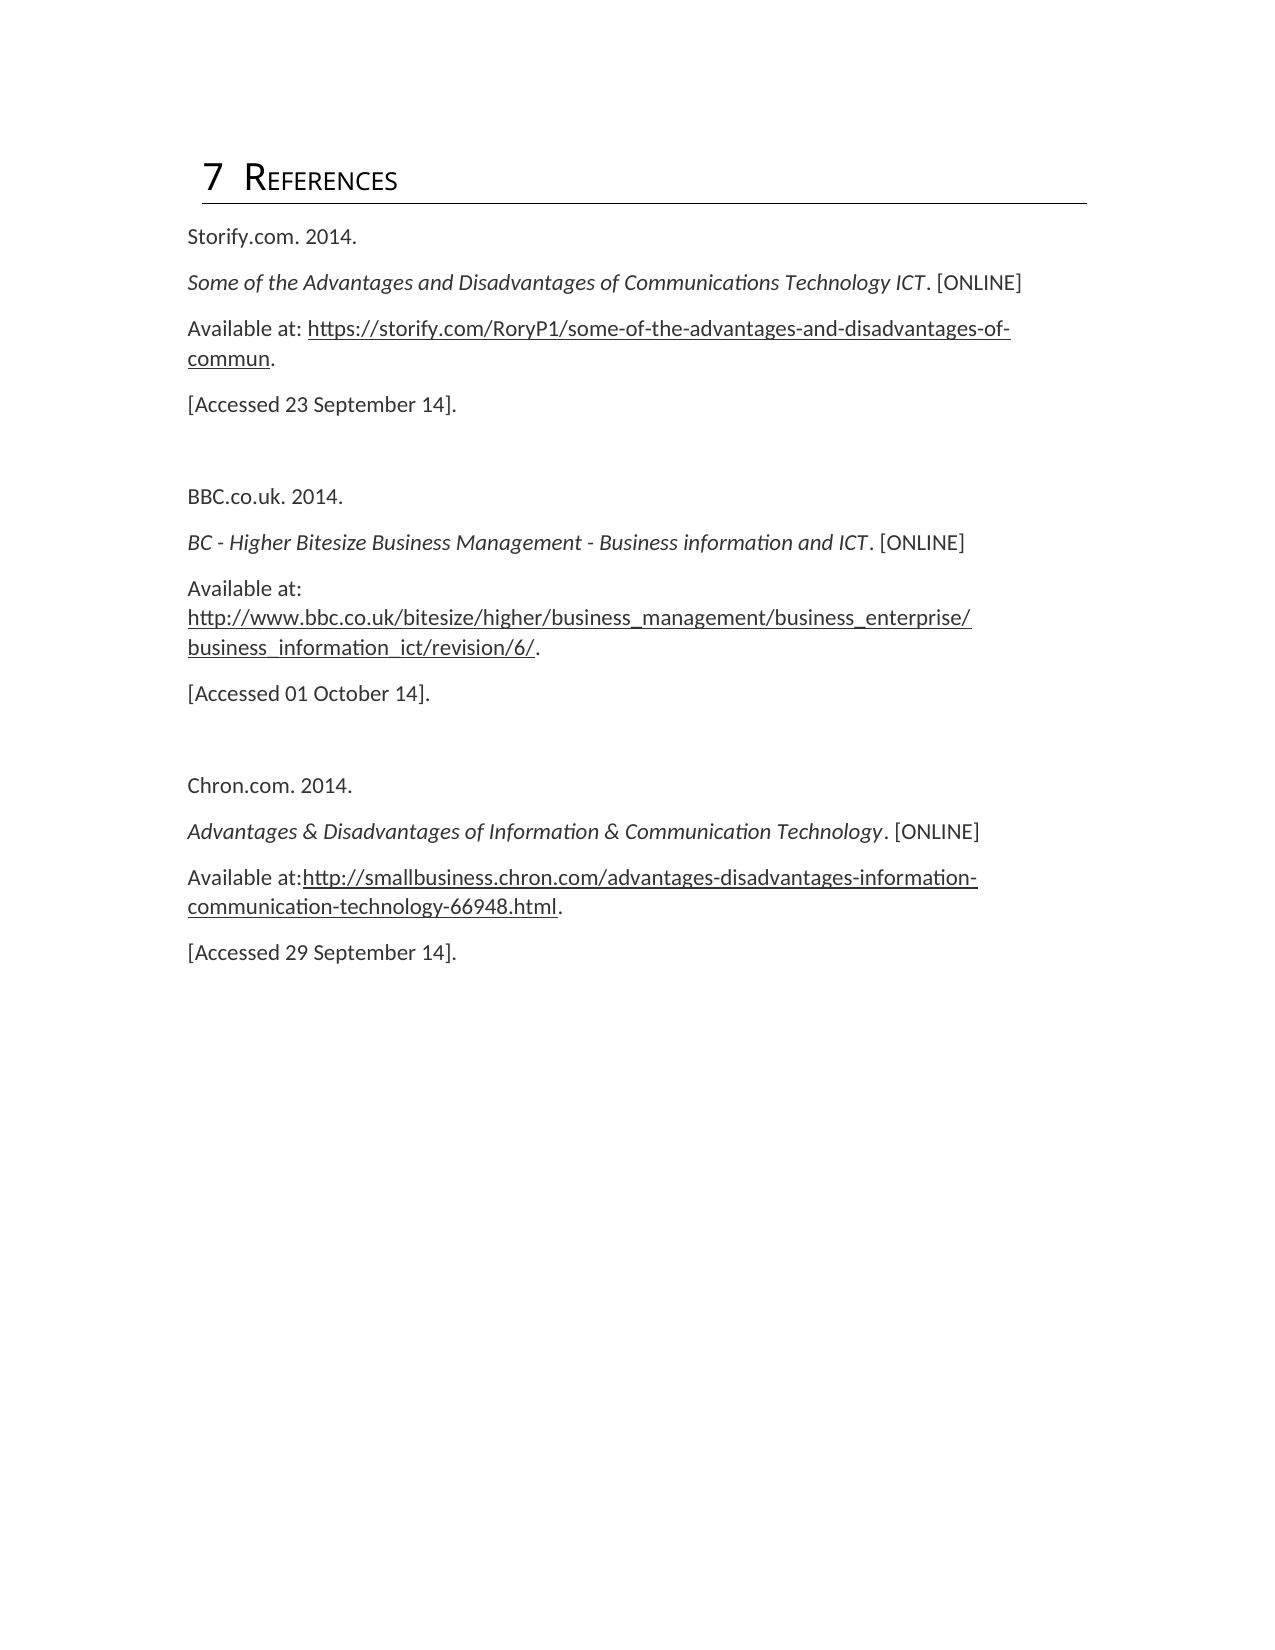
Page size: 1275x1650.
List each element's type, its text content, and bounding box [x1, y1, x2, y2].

text [Accessed 01 October 14]. [187, 679, 1087, 707]
text Storify.com. 2014. [187, 222, 1087, 250]
text Available at:http://smallbusiness.chron.com/advantages-disadvantages-information-communication-technology-66948.html. [187, 863, 1087, 920]
text [Accessed 29 September 14]. [187, 938, 1087, 966]
text BBC.co.uk. 2014. [187, 482, 1087, 510]
text [Accessed 23 September 14]. [187, 390, 1087, 418]
text Chron.com. 2014. [187, 771, 1087, 799]
subtitle 7 References [202, 150, 1087, 203]
text Available at: https://storify.com/RoryP1/some-of-the-advantages-and-disadvantages-of-commun. [187, 314, 1087, 372]
text Advantages & Disadvantages of Information & Communication Technology. [ONLINE] [187, 817, 1087, 845]
text Available at: http://www.bbc.co.uk/bitesize/higher/business_management/business_enterprise/business_information_ict/revision/6/. [187, 574, 1087, 661]
text BC - Higher Bitesize Business Management - Business information and ICT. [ONLINE] [187, 528, 1087, 556]
text Some of the Advantages and Disadvantages of Communications Technology ICT. [ONLINE] [187, 268, 1087, 296]
